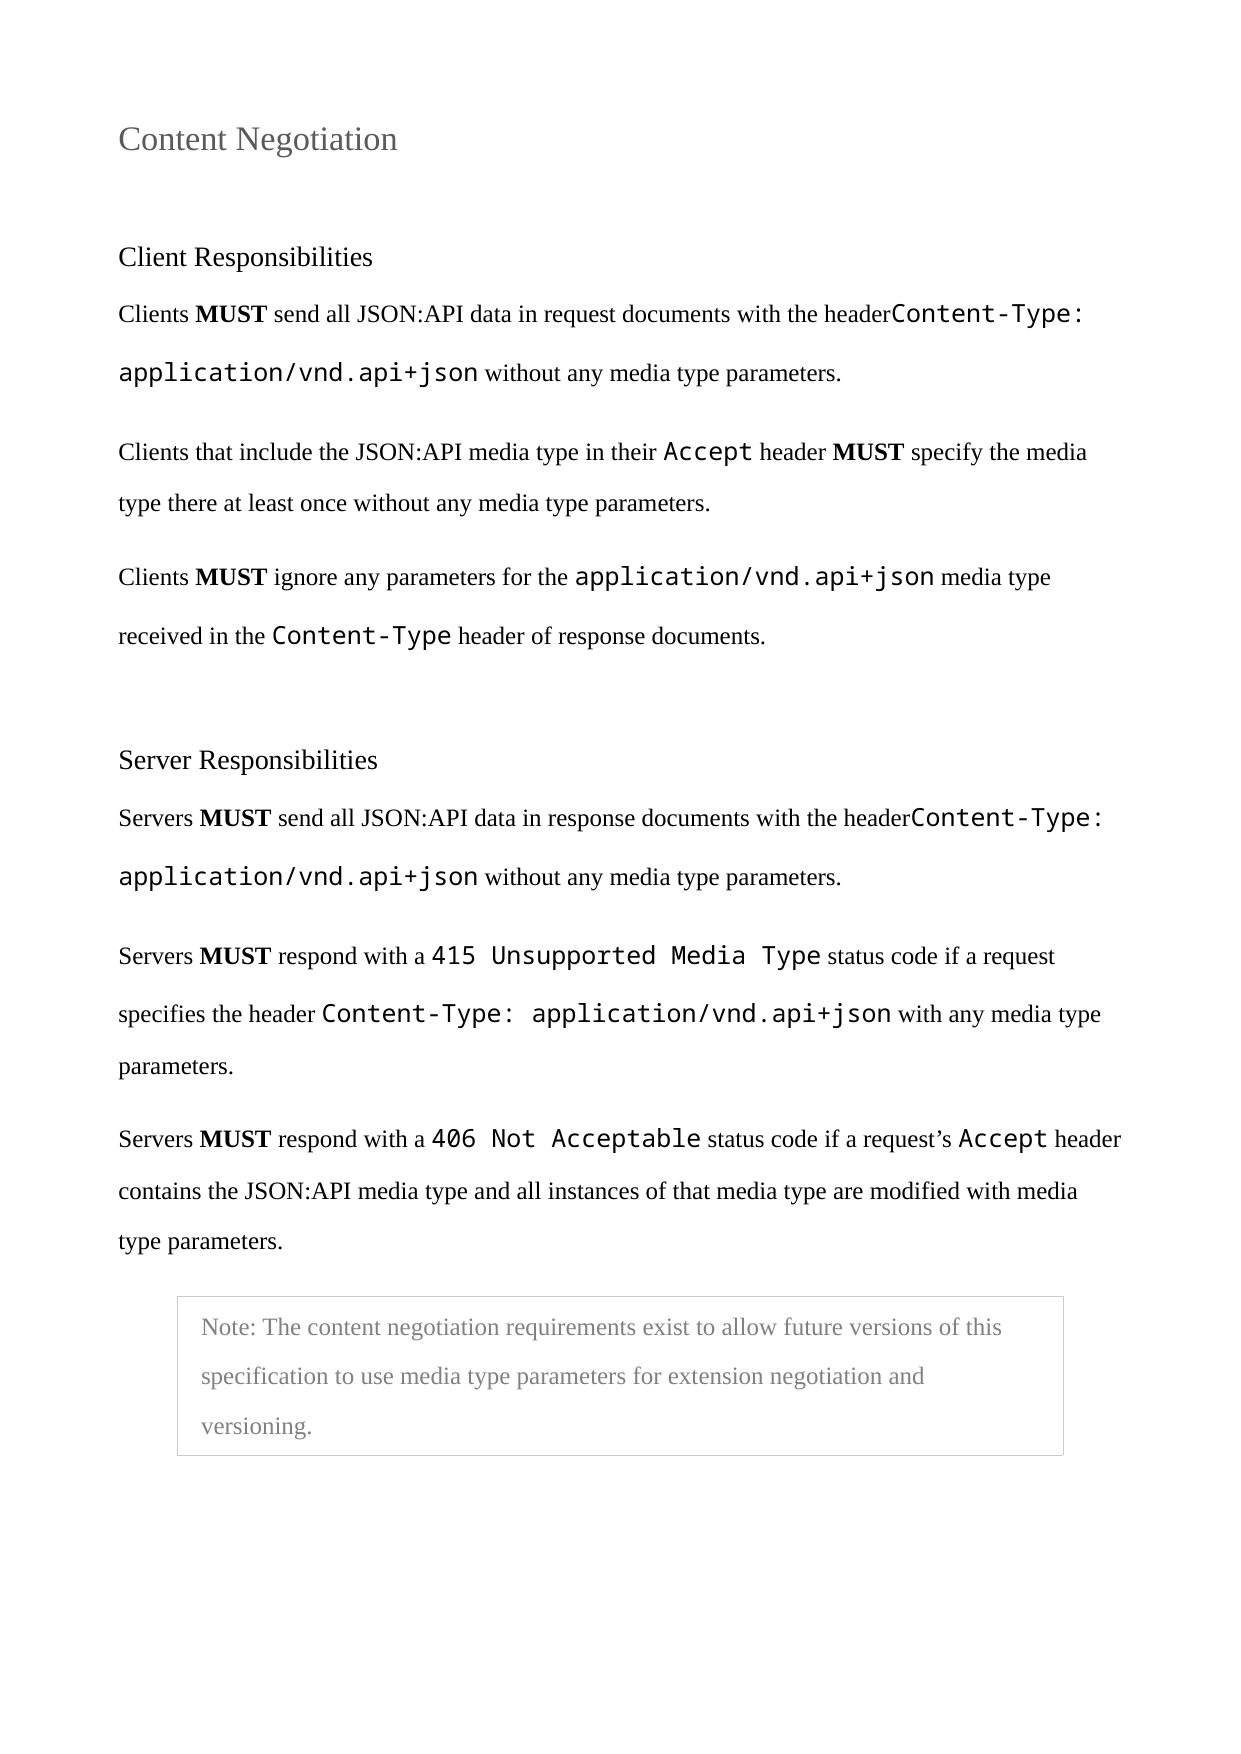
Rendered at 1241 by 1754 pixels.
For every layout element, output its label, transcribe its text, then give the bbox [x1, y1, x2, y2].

text Servers MUST respond with a 406 Not Acceptable status code if a request’s Accept header contains the JSON:API media type and all instances of that media type are modified with media type parameters. [118, 1121, 1122, 1254]
text Clients MUST send all JSON:API data in request documents with the headerContent-Type: application/vnd.api+json without any media type parameters. [118, 296, 1122, 388]
subtitle Server Responsibilities [118, 743, 1122, 776]
subtitle Content Negotiation [118, 118, 1122, 158]
text Note: The content negotiation requirements exist to allow future versions of this specification to use media type parameters for extension negotiation and versioning. [178, 1297, 1063, 1455]
text Clients MUST ignore any parameters for the application/vnd.api+json media type received in the Content-Type header of response documents. [118, 558, 1122, 651]
text Clients that include the JSON:API media type in their Accept header MUST specify the media type there at least once without any media type parameters. [118, 433, 1122, 517]
text Servers MUST respond with a 415 Unsupported Media Type status code if a request specifies the header Content-Type: application/vnd.api+json with any media type parameters. [118, 937, 1122, 1080]
text Servers MUST send all JSON:API data in response documents with the headerContent-Type: application/vnd.api+json without any media type parameters. [118, 799, 1122, 892]
subtitle Client Responsibilities [118, 240, 1122, 272]
